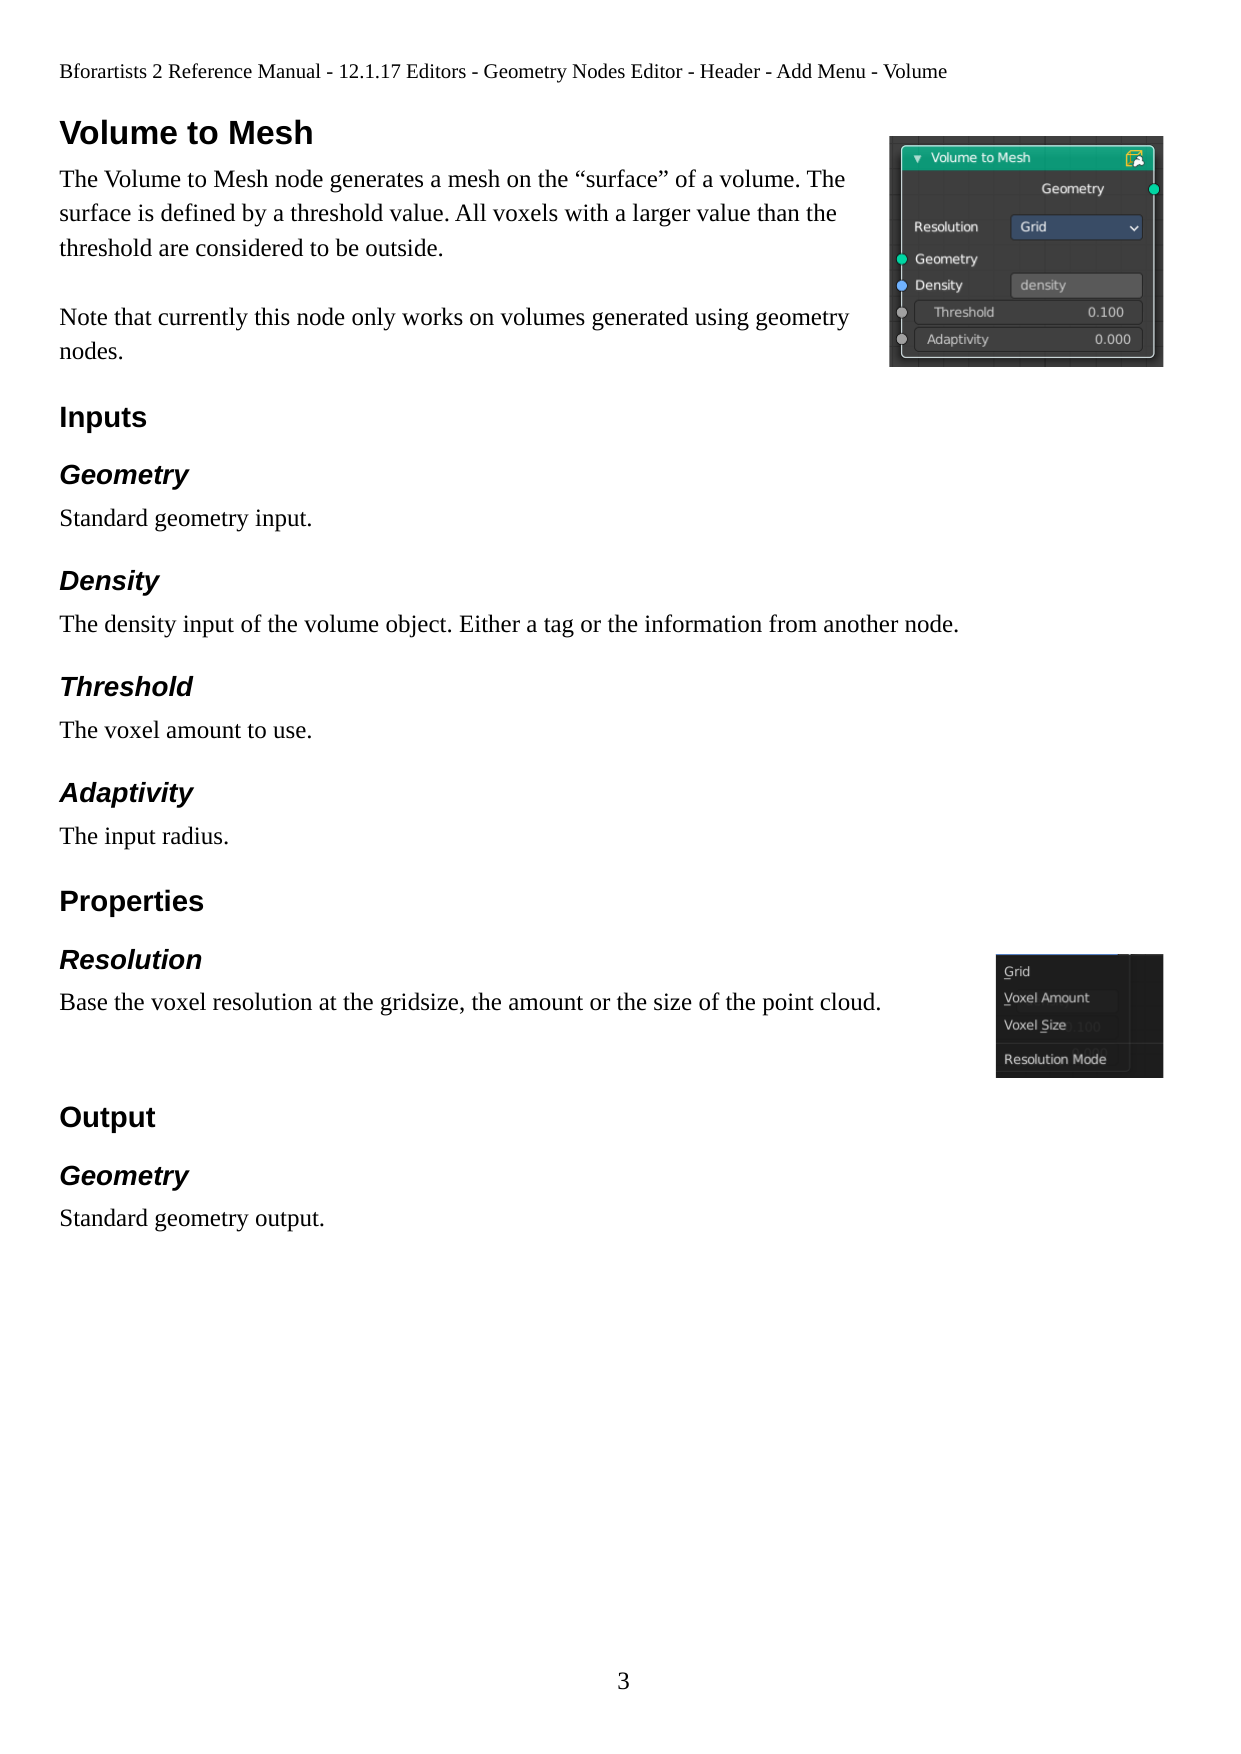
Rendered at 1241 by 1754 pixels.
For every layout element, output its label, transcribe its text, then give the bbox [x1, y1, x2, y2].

subtitle Geometry [59, 458, 1181, 490]
picture [995, 954, 1164, 1078]
text The Volume to Mesh node generates a mesh on the “surface” of a volume. The surface is defined by a threshold value. All voxels with a larger value than the threshold are considered to be outside. Note that currently this node only works on volumes generated using geometry nodes. [59, 164, 889, 365]
subtitle Resolution [59, 943, 1181, 975]
subtitle Adaptivity [59, 776, 1181, 808]
text The voxel amount to use. [59, 715, 1181, 743]
picture [889, 136, 1164, 367]
subtitle Properties [59, 884, 1181, 918]
text Standard geometry input. [59, 503, 1181, 532]
subtitle Geometry [59, 1159, 1181, 1191]
subtitle Threshold [59, 670, 1181, 702]
subtitle Output [59, 1100, 1181, 1134]
subtitle Volume to Mesh [59, 113, 1181, 151]
text The density input of the volume object. Either a tag or the information from another node. [59, 609, 1181, 638]
text Standard geometry output. [59, 1203, 1181, 1232]
subtitle Inputs [59, 400, 1181, 433]
text The input radius. [59, 821, 1181, 849]
text Base the voxel resolution at the gridsize, the amount or the size of the point cloud. [59, 987, 995, 1016]
subtitle Density [59, 564, 1181, 596]
